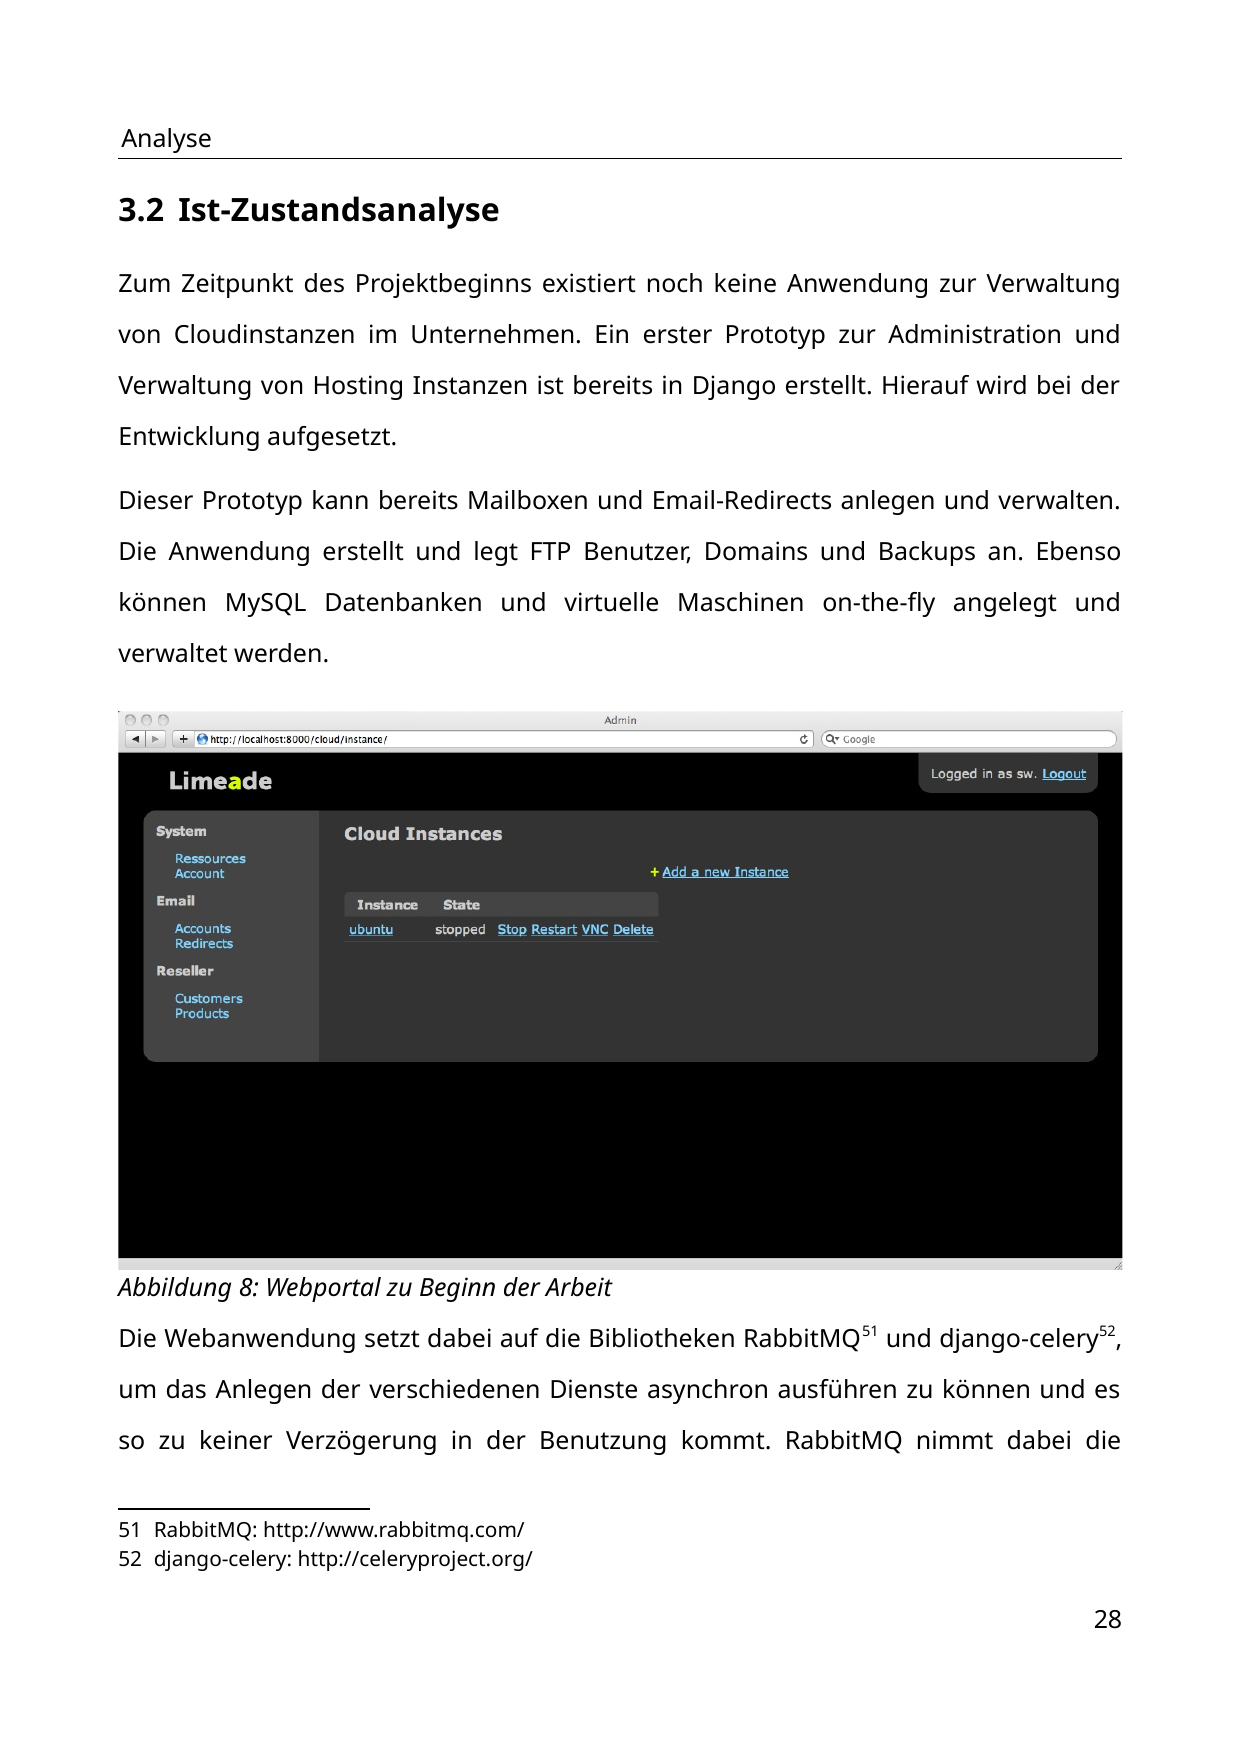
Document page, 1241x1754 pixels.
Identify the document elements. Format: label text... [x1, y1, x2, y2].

text Die Webanwendung setzt dabei auf die Bibliotheken RabbitMQ und django-celery, um das Anlegen der verschiedenen Dienste asynchron ausführen zu können und es so zu keiner Verzögerung in der Benutzung kommt. RabbitMQ nimmt dabei die [118, 1303, 1122, 1456]
text [118, 699, 1122, 711]
text RabbitMQ: http://www.rabbitmq.com/ [118, 1515, 1122, 1544]
text Dieser Prototyp kann bereits Mailboxen und Email-Redirects anlegen und verwalten. Die Anwendung erstellt und legt FTP Benutzer, Domains und Backups an. Ebenso können MySQL Datenbanken und virtuelle Maschinen on-the-fly angelegt und verwaltet werden. [118, 482, 1122, 669]
text Zum Zeitpunkt des Projektbeginns existiert noch keine Anwendung zur Verwaltung von Cloudinstanzen im Unternehmen. Ein erster Prototyp zur Administration und Verwaltung von Hosting Instanzen ist bereits in Django erstellt. Hierauf wird bei der Entwicklung aufgesetzt. [118, 266, 1122, 453]
picture [118, 711, 1123, 1270]
text Abbildung 8: Webportal zu Beginn der Arbeit [118, 1270, 1122, 1303]
subtitle Ist-Zustandsanalyse [118, 188, 1122, 231]
text django-celery: http://celeryproject.org/ [118, 1544, 1122, 1572]
